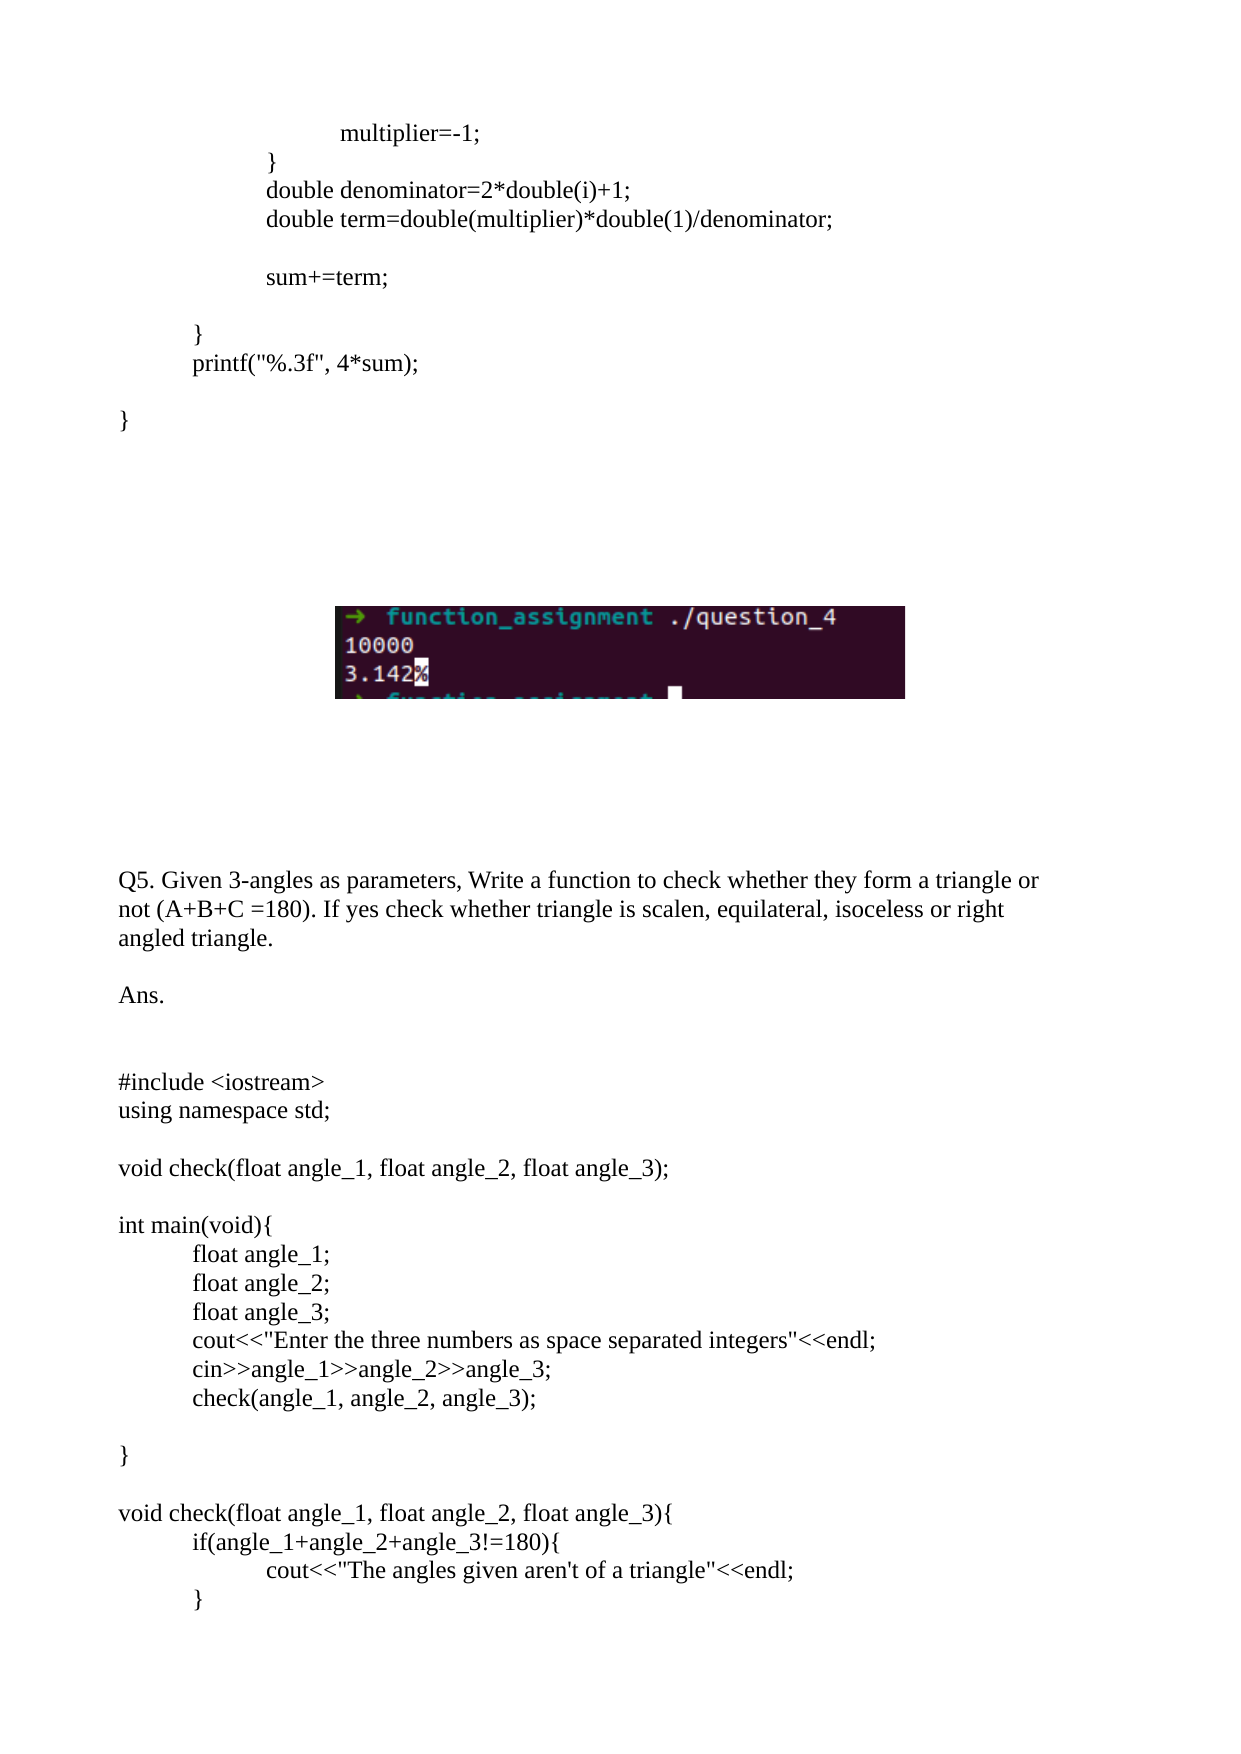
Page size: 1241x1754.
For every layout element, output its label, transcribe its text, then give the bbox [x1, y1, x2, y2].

text sum+=term; [118, 262, 1122, 291]
text angled triangle. [118, 923, 1122, 952]
text check(angle_1, angle_2, angle_3); [118, 1383, 1122, 1412]
text float angle_3; [118, 1297, 1122, 1326]
text cout<<"The angles given aren't of a triangle"<<endl; [118, 1556, 1122, 1584]
text void check(float angle_1, float angle_2, float angle_3); [118, 1153, 1122, 1182]
text multiplier=-1; [118, 118, 1122, 147]
text if(angle_1+angle_2+angle_3!=180){ [118, 1527, 1122, 1556]
text } [118, 1441, 1122, 1469]
text double term=double(multiplier)*double(1)/denominator; [118, 204, 1122, 233]
picture [335, 606, 906, 699]
text void check(float angle_1, float angle_2, float angle_3){ [118, 1498, 1122, 1527]
text } [118, 1584, 1122, 1613]
text float angle_2; [118, 1268, 1122, 1297]
text not (A+B+C =180). If yes check whether triangle is scalen, equilateral, isoceless or right [118, 894, 1122, 923]
text double denominator=2*double(i)+1; [118, 176, 1122, 204]
text } [118, 147, 1122, 176]
text printf("%.3f", 4*sum); [118, 348, 1122, 377]
text Ans. [118, 981, 1122, 1009]
text } [118, 406, 1122, 434]
text Q5. Given 3-angles as parameters, Write a function to check whether they form a triangle or [118, 866, 1122, 894]
text } [118, 319, 1122, 348]
text using namespace std; [118, 1096, 1122, 1124]
text float angle_1; [118, 1239, 1122, 1268]
text #include <iostream> [118, 1067, 1122, 1096]
text cout<<"Enter the three numbers as space separated integers"<<endl; [118, 1326, 1122, 1354]
text cin>>angle_1>>angle_2>>angle_3; [118, 1354, 1122, 1383]
text int main(void){ [118, 1211, 1122, 1239]
